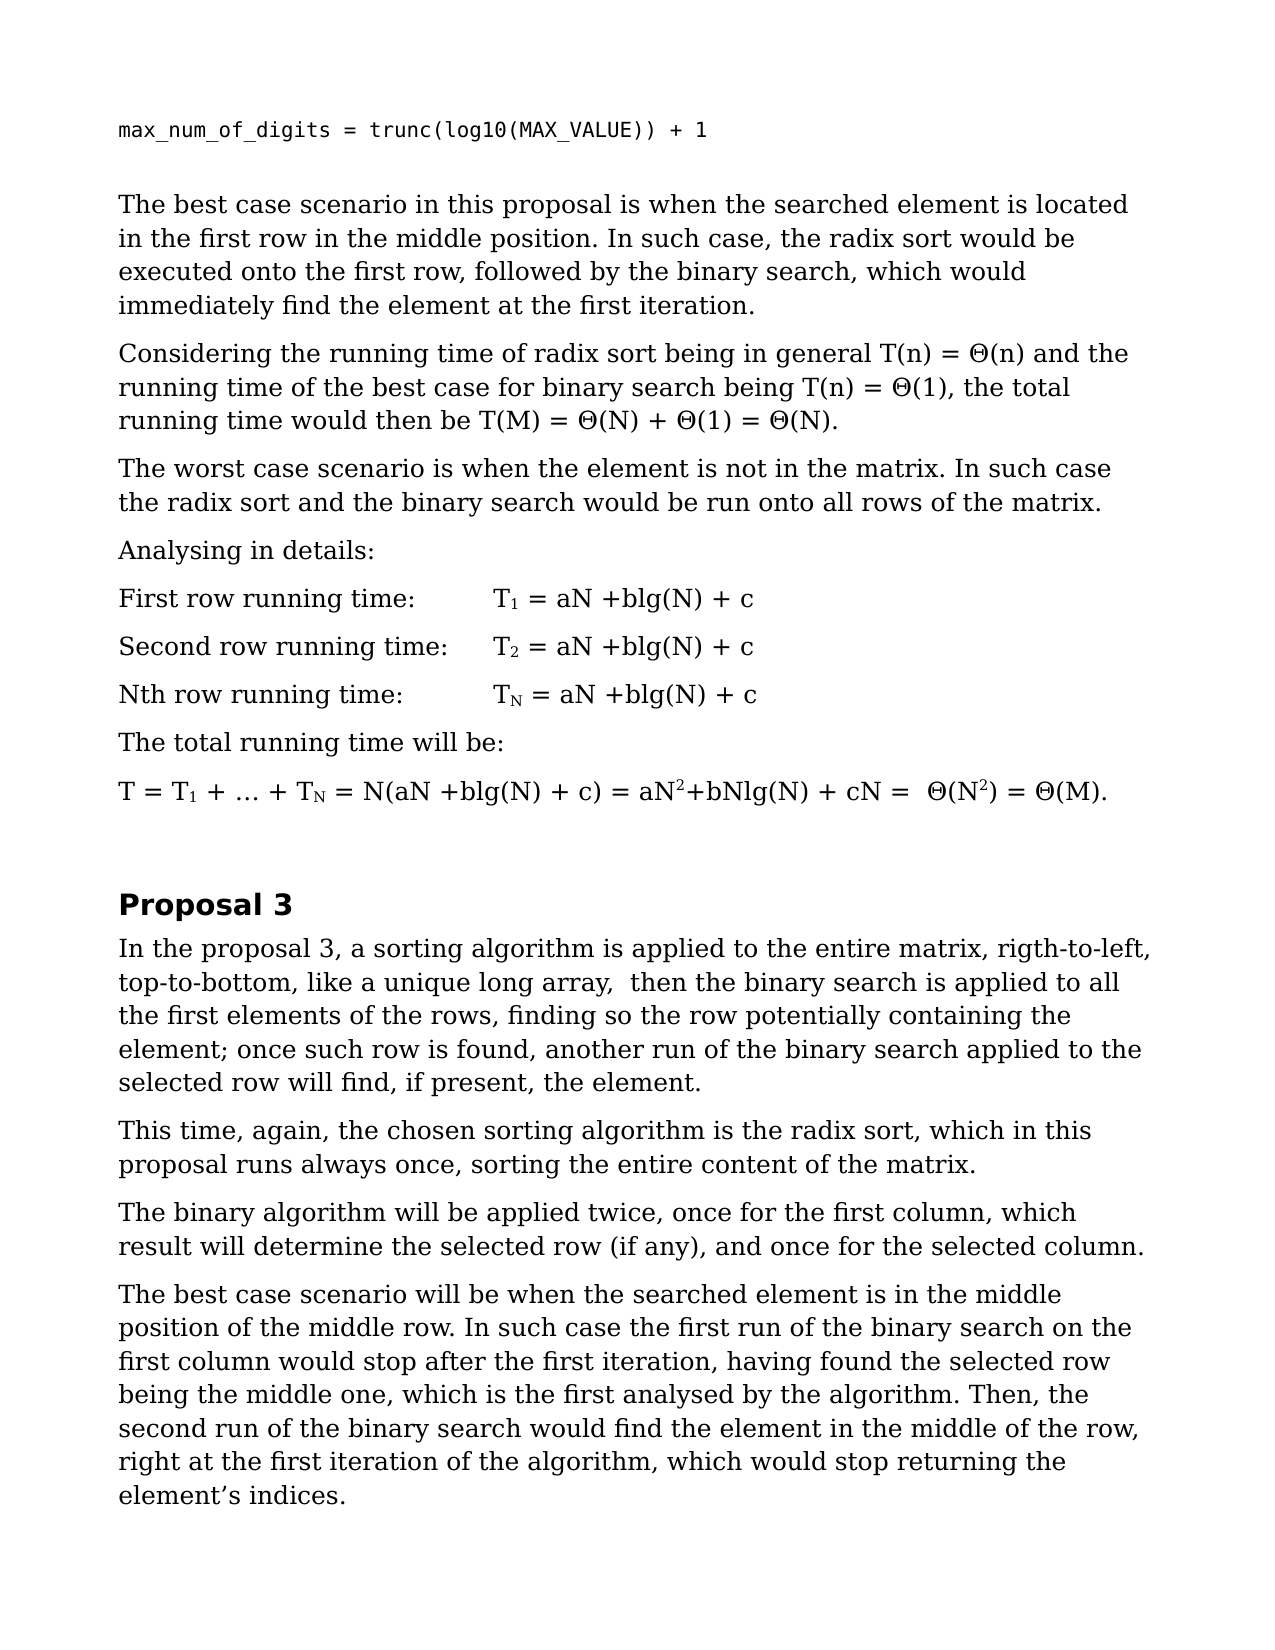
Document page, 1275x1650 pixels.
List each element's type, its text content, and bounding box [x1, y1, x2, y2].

text T = T1 + … + TN = N(aN +blg(N) + c) = aN2+bNlg(N) + cN = Θ(N2) = Θ(M). [118, 777, 1157, 806]
text Considering the running time of radix sort being in general T(n) = Θ(n) and the running time of the best case for binary search being T(n) = Θ(1), the total running time would then be T(M) = Θ(N) + Θ(1) = Θ(N). [118, 339, 1157, 436]
text The worst case scenario is when the element is not in the matrix. In such case the radix sort and the binary search would be run onto all rows of the matrix. [118, 454, 1157, 517]
text First row running time: T1 = aN +blg(N) + c [118, 584, 1157, 613]
text In the proposal 3, a sorting algorithm is applied to the entire matrix, rigth-to-left, top-to-bottom, like a unique long array, then the binary search is applied to all the first elements of the rows, finding so the row potentially containing the element; once such row is found, another run of the binary search applied to the selected row will find, if present, the element. [118, 934, 1157, 1098]
text Nth row running time: TN = aN +blg(N) + c [118, 681, 1157, 710]
text max_num_of_digits = trunc(log10(MAX_VALUE)) + 1 [118, 118, 1157, 142]
text The binary algorithm will be applied twice, once for the first column, which result will determine the selected row (if any), and once for the selected column. [118, 1198, 1157, 1261]
text This time, again, the chosen sorting algorithm is the radix sort, which in this proposal runs always once, sorting the entire content of the matrix. [118, 1117, 1157, 1179]
text The best case scenario in this proposal is when the searched element is located in the first row in the middle position. In such case, the radix sort would be executed onto the first row, followed by the binary search, which would immediately find the element at the first iteration. [118, 191, 1157, 320]
subtitle Proposal 3 [118, 888, 1157, 922]
text Second row running time: T2 = aN +blg(N) + c [118, 632, 1157, 662]
text The best case scenario will be when the searched element is in the middle position of the middle row. In such case the first run of the binary search on the first column would stop after the first iteration, having found the selected row being the middle one, which is the first analysed by the algorithm. Then, the second run of the binary search would find the element in the middle of the row, right at the first iteration of the algorithm, which would stop returning the element’s indices. [118, 1280, 1157, 1510]
text The total running time will be: [118, 729, 1157, 758]
text Analysing in details: [118, 536, 1157, 565]
